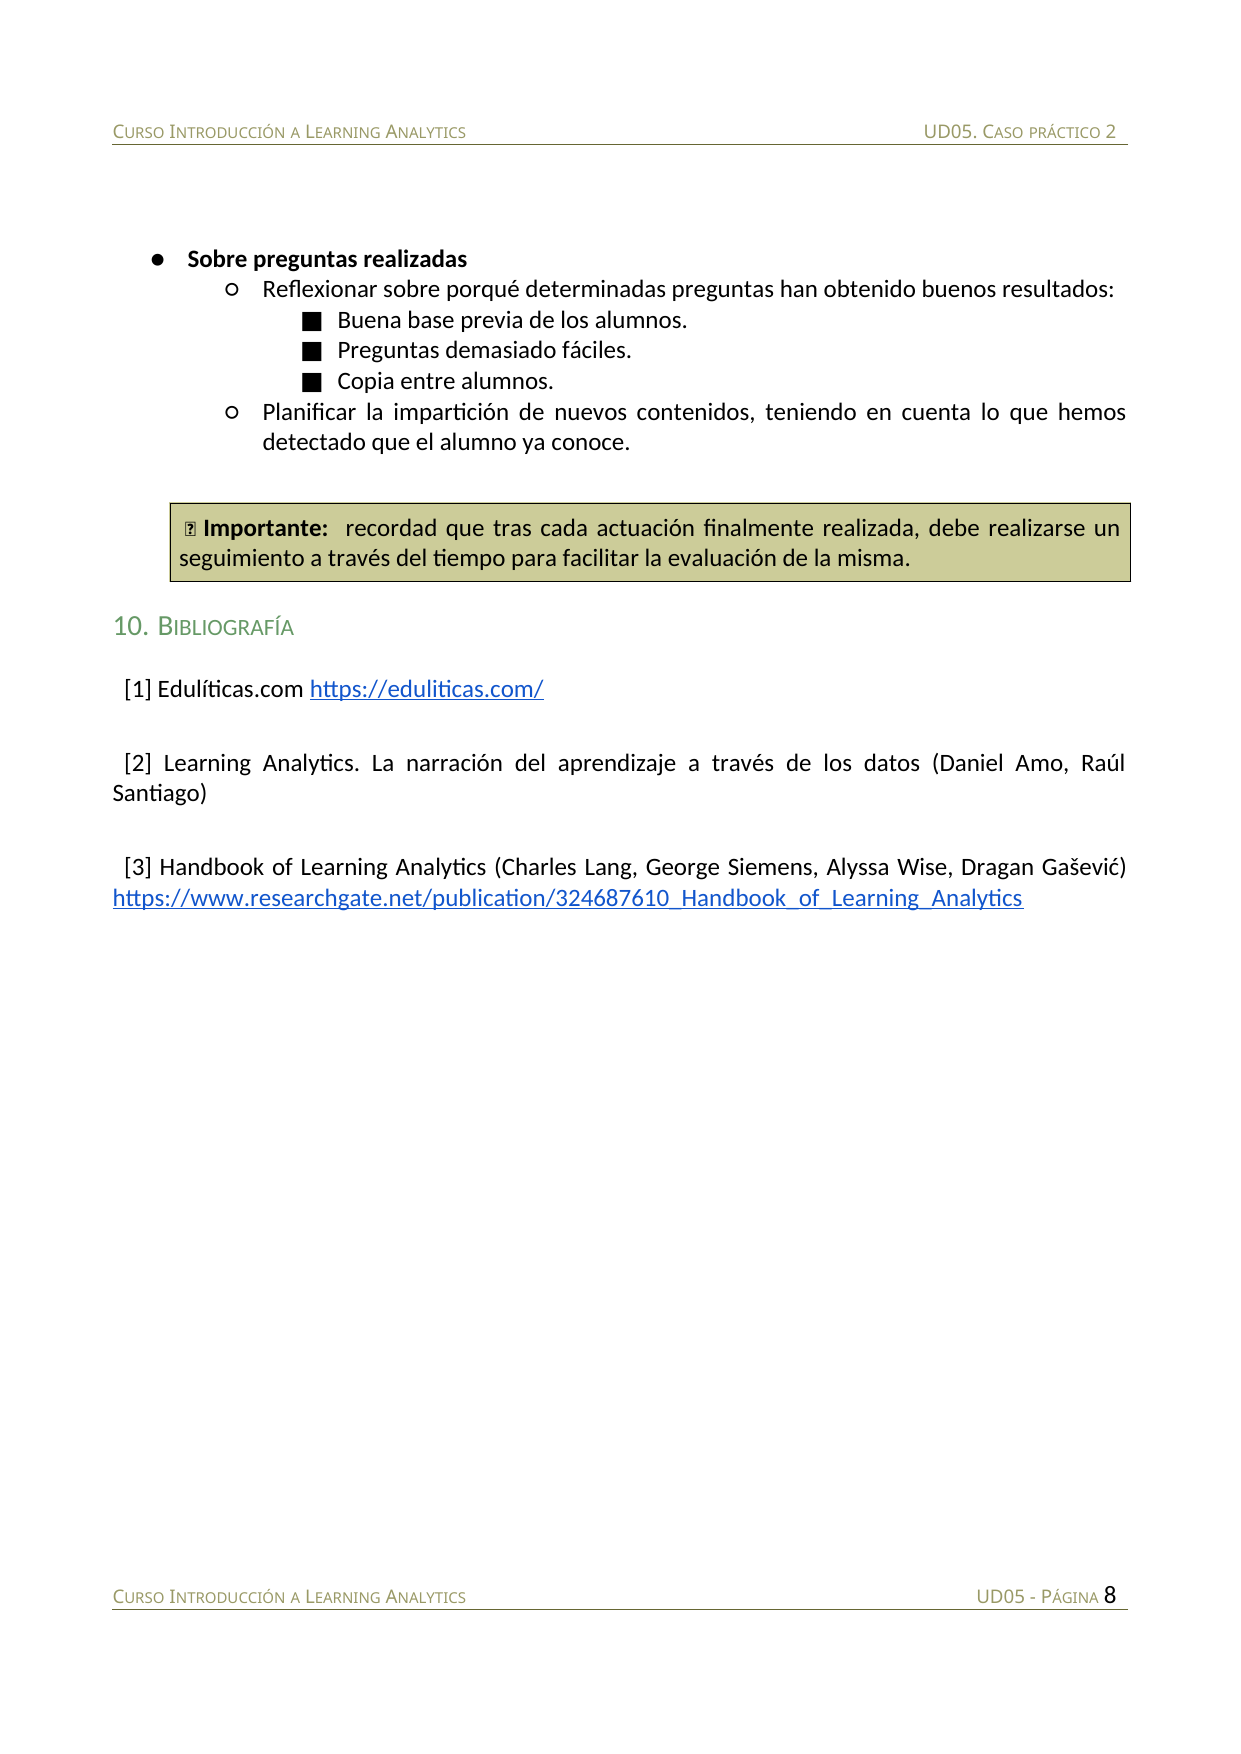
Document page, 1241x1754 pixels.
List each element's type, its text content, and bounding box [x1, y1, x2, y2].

text [2] Learning Analytics. La narración del aprendizaje a través de los datos (Daniel Amo, Raúl Santiago) [112, 747, 1128, 808]
list Planificar la impartición de nuevos contenidos, teniendo en cuenta lo que hemos detectado que el alumno ya conoce. [225, 396, 1128, 457]
list Sobre preguntas realizadas [150, 243, 1128, 273]
text 📖 Importante: recordad que tras cada actuación finalmente realizada, debe realizarse un seguimiento a través del tiempo para facilitar la evaluación de la misma. [171, 504, 1130, 581]
list Copia entre alumnos. [300, 365, 1128, 396]
list Buena base previa de los alumnos. [300, 304, 1128, 334]
list Reflexionar sobre porqué determinadas preguntas han obtenido buenos resultados: [225, 273, 1128, 304]
text [3] Handbook of Learning Analytics (Charles Lang, George Siemens, Alyssa Wise, Dragan Gašević) https://www.researchgate.net/publication/324687610_Handbook_of_Learning_Analytics [112, 851, 1128, 912]
list Preguntas demasiado fáciles. [300, 334, 1128, 365]
text [1] Edulíticas.com https://eduliticas.com/ [112, 673, 1128, 703]
subtitle Bibliografía [112, 607, 1128, 643]
